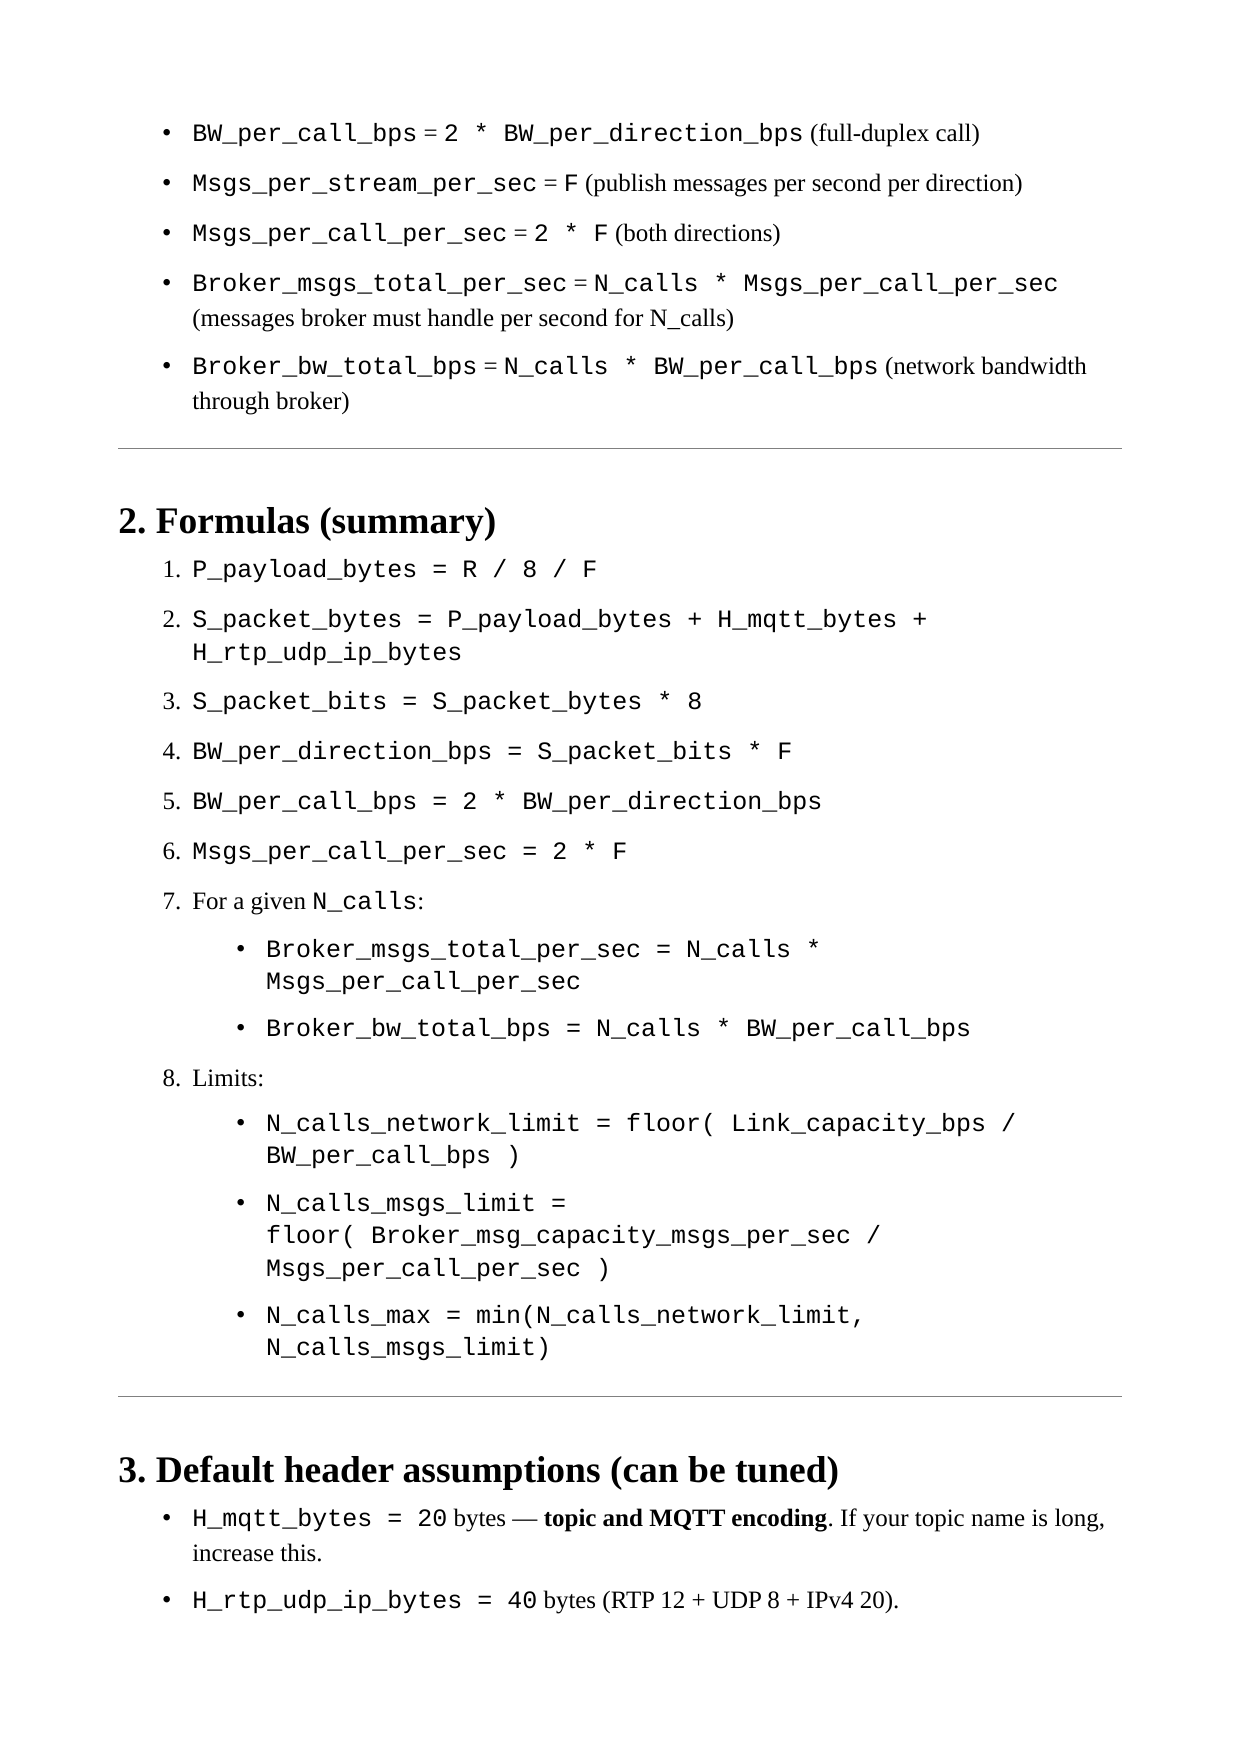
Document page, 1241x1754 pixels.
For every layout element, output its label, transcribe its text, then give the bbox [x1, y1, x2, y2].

list Broker_msgs_total_per_sec = N_calls * Msgs_per_call_per_sec [236, 936, 1122, 997]
subtitle 2. Formulas (summary) [118, 499, 1122, 542]
list Broker_msgs_total_per_sec = N_calls * Msgs_per_call_per_sec (messages broker must handle per second for N_calls) [162, 268, 1122, 332]
list Broker_bw_total_bps = N_calls * BW_per_call_bps [236, 1016, 1122, 1044]
list Broker_bw_total_bps = N_calls * BW_per_call_bps (network bandwidth through broker) [162, 351, 1122, 415]
list BW_per_call_bps = 2 * BW_per_direction_bps (full-duplex call) [162, 118, 1122, 149]
subtitle 3. Default header assumptions (can be tuned) [118, 1447, 1122, 1490]
list Msgs_per_call_per_sec = 2 * F [162, 836, 1122, 867]
list S_packet_bytes = P_payload_bytes + H_mqtt_bytes + H_rtp_udp_ip_bytes [162, 604, 1122, 668]
list Msgs_per_call_per_sec = 2 * F (both directions) [162, 218, 1122, 249]
list H_rtp_udp_ip_bytes = 40 bytes (RTP 12 + UDP 8 + IPv4 20). [162, 1585, 1122, 1616]
list BW_per_direction_bps = S_packet_bits * F [162, 736, 1122, 767]
list N_calls_network_limit = floor( Link_capacity_bps / BW_per_call_bps ) [236, 1111, 1122, 1171]
list Limits: [162, 1063, 1122, 1092]
list BW_per_call_bps = 2 * BW_per_direction_bps [162, 786, 1122, 817]
list For a given N_calls: [162, 886, 1122, 917]
list H_mqtt_bytes = 20 bytes — topic and MQTT encoding. If your topic name is long, increase this. [162, 1503, 1122, 1566]
list N_calls_max = min(N_calls_network_limit, N_calls_msgs_limit) [236, 1302, 1122, 1363]
list Msgs_per_stream_per_sec = F (publish messages per second per direction) [162, 168, 1122, 199]
list P_payload_bytes = R / 8 / F [162, 554, 1122, 585]
list S_packet_bits = S_packet_bytes * 8 [162, 686, 1122, 717]
list N_calls_msgs_limit = floor( Broker_msg_capacity_msgs_per_sec / Msgs_per_call_per_sec ) [236, 1190, 1122, 1283]
